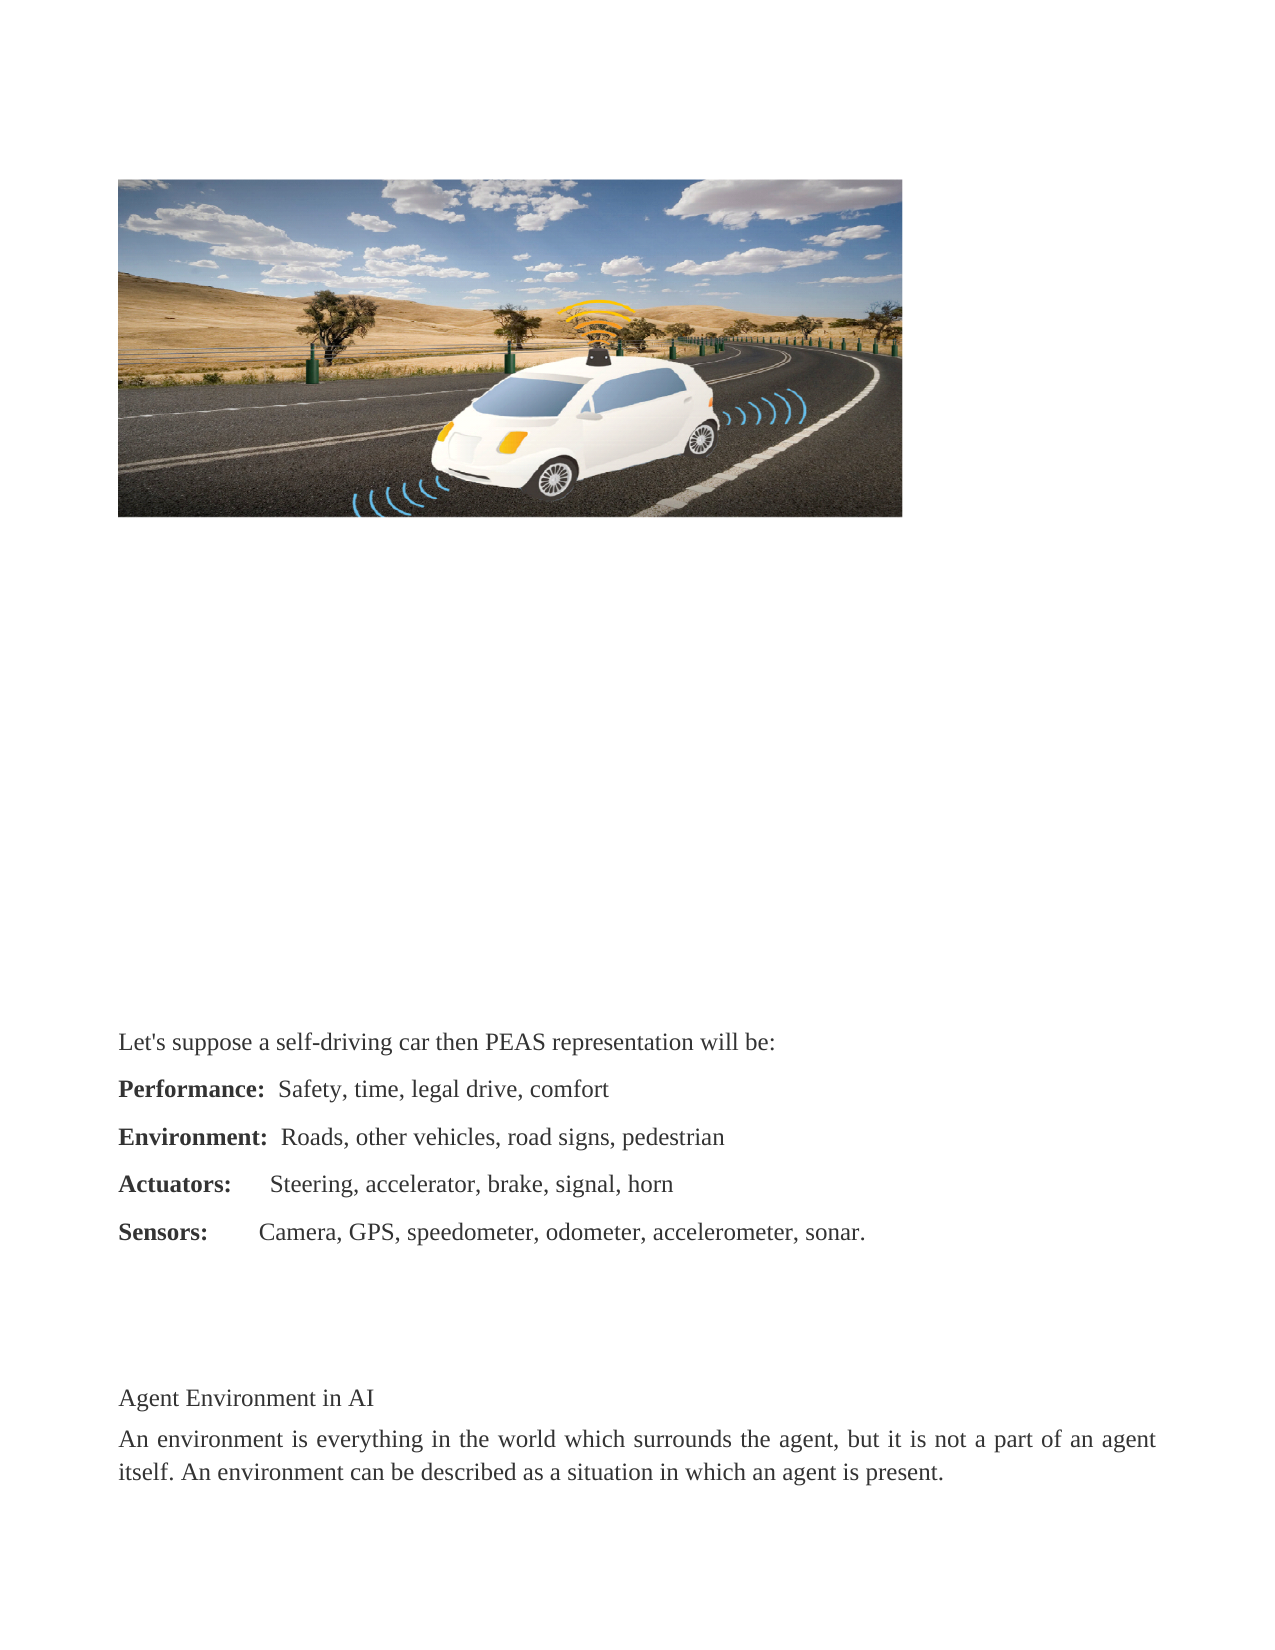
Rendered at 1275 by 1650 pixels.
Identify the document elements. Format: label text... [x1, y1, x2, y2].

text Performance: Safety, time, legal drive, comfort [118, 1074, 1157, 1103]
text Agent Environment in AI [118, 1383, 1157, 1412]
text Environment: Roads, other vehicles, road signs, pedestrian [118, 1122, 1157, 1151]
text Sensors: Camera, GPS, speedometer, odometer, accelerometer, sonar. [118, 1217, 1157, 1246]
text Actuators: Steering, accelerator, brake, signal, horn [118, 1169, 1157, 1198]
text Let's suppose a self-driving car then PEAS representation will be: [118, 1027, 1157, 1055]
text An environment is everything in the world which surrounds the agent, but it is not a part of an agent itself. An environment can be described as a situation in which an agent is present. [118, 1424, 1157, 1486]
